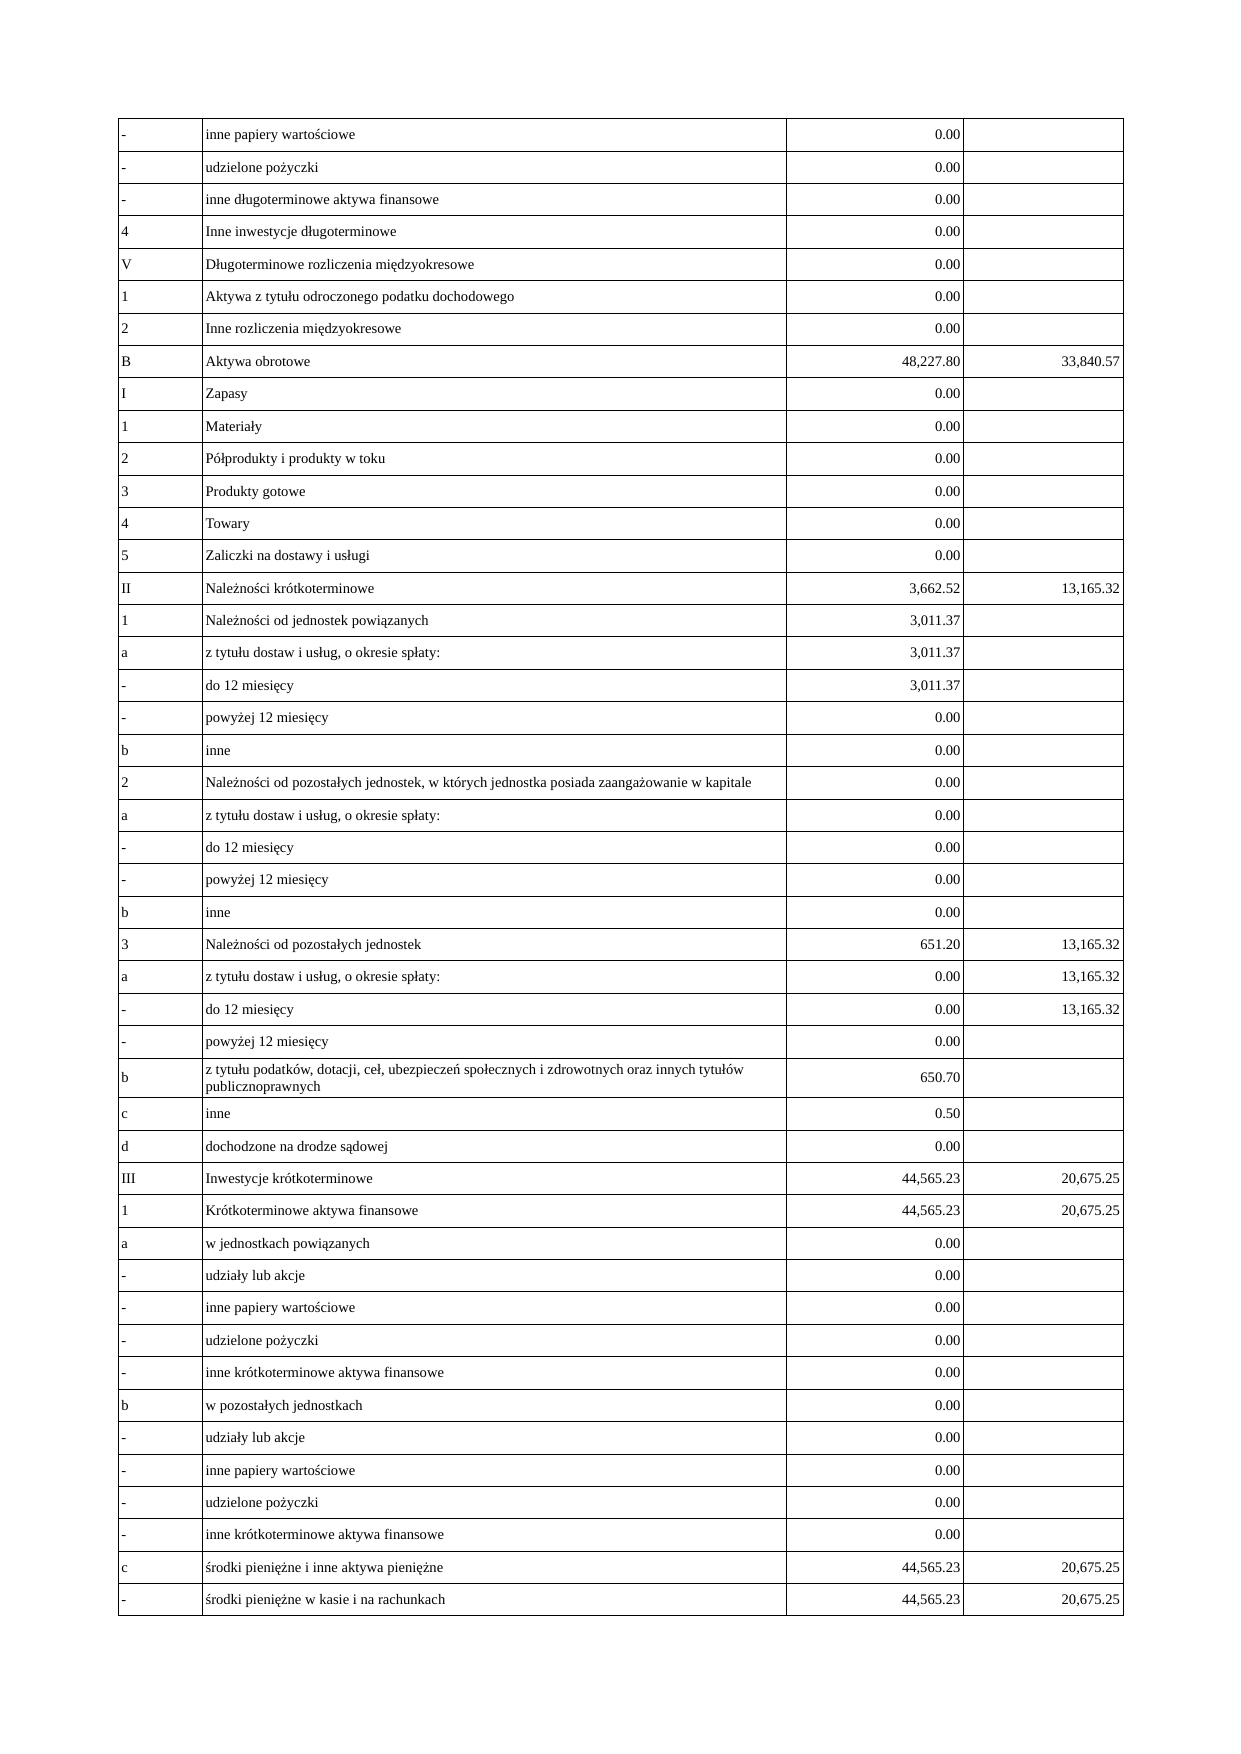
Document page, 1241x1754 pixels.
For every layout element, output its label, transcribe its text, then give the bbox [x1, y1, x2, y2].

table_cell z tytułu dostaw i usług, o okresie spłaty: [203, 637, 786, 669]
table_cell 0,00 [787, 897, 963, 928]
table_cell 2 [119, 767, 202, 798]
table_cell b [119, 735, 202, 766]
table_cell [964, 540, 1123, 572]
table_cell [964, 832, 1123, 863]
table_cell 0,00 [787, 540, 963, 572]
table_cell 0,00 [787, 1228, 963, 1259]
table_cell 0,00 [787, 443, 963, 474]
table_cell III [119, 1163, 202, 1194]
table_cell - [119, 1292, 202, 1324]
table_cell [964, 1390, 1123, 1421]
table_cell 0,00 [787, 702, 963, 734]
table_cell 0,00 [787, 961, 963, 993]
table_cell 1 [119, 411, 202, 442]
table_cell [964, 800, 1123, 831]
table_cell [964, 605, 1123, 636]
table_cell 20 675,25 [964, 1584, 1123, 1615]
table_cell [964, 670, 1123, 701]
table_cell 13 165,32 [964, 573, 1123, 604]
table_cell 3 011,37 [787, 605, 963, 636]
table_cell inne krótkoterminowe aktywa finansowe [203, 1357, 786, 1389]
table_cell B [119, 346, 202, 377]
table_cell 651,20 [787, 929, 963, 960]
table_cell 0,00 [787, 378, 963, 410]
table_cell 2 [119, 314, 202, 345]
table_cell [964, 637, 1123, 669]
table_cell 4 [119, 216, 202, 248]
table_cell 44 565,23 [787, 1163, 963, 1194]
table_cell 2 [119, 443, 202, 474]
table_cell Produkty gotowe [203, 476, 786, 507]
table_cell 0,00 [787, 119, 963, 151]
table_cell c [119, 1098, 202, 1129]
table_cell 20 675,25 [964, 1552, 1123, 1583]
table_cell 0,00 [787, 994, 963, 1025]
table_cell [964, 1026, 1123, 1058]
table_cell [964, 897, 1123, 928]
table_cell - [119, 864, 202, 896]
table_cell 0,00 [787, 800, 963, 831]
table_cell udziały lub akcje [203, 1260, 786, 1291]
table_cell w jednostkach powiązanych [203, 1228, 786, 1259]
table_cell Należności od jednostek powiązanych [203, 605, 786, 636]
table_cell 4 [119, 508, 202, 539]
table_cell b [119, 1390, 202, 1421]
table_cell powyżej 12 miesięcy [203, 702, 786, 734]
table_cell 44 565,23 [787, 1584, 963, 1615]
table_cell udzielone pożyczki [203, 1487, 786, 1518]
table_cell inne papiery wartościowe [203, 119, 786, 151]
table_cell 0,00 [787, 476, 963, 507]
table_cell Należności od pozostałych jednostek [203, 929, 786, 960]
table_cell 48 227,80 [787, 346, 963, 377]
table_cell dochodzone na drodze sądowej [203, 1131, 786, 1162]
table_cell 1 [119, 281, 202, 312]
table_cell - [119, 1026, 202, 1058]
table_cell 3 [119, 476, 202, 507]
table_cell d [119, 1131, 202, 1162]
table_cell [964, 249, 1123, 280]
table_cell 0,00 [787, 767, 963, 798]
table_cell - [119, 702, 202, 734]
table_cell w pozostałych jednostkach [203, 1390, 786, 1421]
table_cell [964, 411, 1123, 442]
table_cell Inne rozliczenia międzyokresowe [203, 314, 786, 345]
table_cell Towary [203, 508, 786, 539]
table_cell 13 165,32 [964, 994, 1123, 1025]
table_cell Długoterminowe rozliczenia międzyokresowe [203, 249, 786, 280]
table_cell inne krótkoterminowe aktywa finansowe [203, 1519, 786, 1551]
table_cell Materiały [203, 411, 786, 442]
table_cell 0,00 [787, 411, 963, 442]
table_cell Inne inwestycje długoterminowe [203, 216, 786, 248]
table_cell inne [203, 735, 786, 766]
table_cell [964, 1455, 1123, 1486]
table_cell - [119, 1487, 202, 1518]
table_cell udzielone pożyczki [203, 152, 786, 183]
table_cell inne [203, 1098, 786, 1129]
table_cell - [119, 152, 202, 183]
table_cell V [119, 249, 202, 280]
table_cell 0,00 [787, 184, 963, 215]
table_cell udzielone pożyczki [203, 1325, 786, 1356]
table_cell 0,00 [787, 1487, 963, 1518]
table_cell z tytułu dostaw i usług, o okresie spłaty: [203, 800, 786, 831]
table_cell Aktywa z tytułu odroczonego podatku dochodowego [203, 281, 786, 312]
table_cell - [119, 1519, 202, 1551]
table_cell środki pieniężne i inne aktywa pieniężne [203, 1552, 786, 1583]
table_cell - [119, 994, 202, 1025]
table_cell - [119, 1422, 202, 1453]
table_cell - [119, 1584, 202, 1615]
table_cell II [119, 573, 202, 604]
table_cell b [119, 897, 202, 928]
table_cell Zaliczki na dostawy i usługi [203, 540, 786, 572]
table_cell 0,00 [787, 314, 963, 345]
table_cell - [119, 119, 202, 151]
table_cell z tytułu dostaw i usług, o okresie spłaty: [203, 961, 786, 993]
table_cell [964, 1487, 1123, 1518]
table_cell 0,00 [787, 1026, 963, 1058]
table_cell Inwestycje krótkoterminowe [203, 1163, 786, 1194]
table_cell 0,00 [787, 508, 963, 539]
table_cell powyżej 12 miesięcy [203, 1026, 786, 1058]
table_cell a [119, 800, 202, 831]
table_cell - [119, 1325, 202, 1356]
table_cell 0,00 [787, 1519, 963, 1551]
table_cell [964, 864, 1123, 896]
table_cell 0,50 [787, 1098, 963, 1129]
table_cell Zapasy [203, 378, 786, 410]
table_cell [964, 184, 1123, 215]
table_cell a [119, 961, 202, 993]
table_cell I [119, 378, 202, 410]
table_cell [964, 702, 1123, 734]
table_cell 0,00 [787, 735, 963, 766]
table_cell środki pieniężne w kasie i na rachunkach [203, 1584, 786, 1615]
table_cell [964, 476, 1123, 507]
table_cell 3 [119, 929, 202, 960]
table_cell [964, 767, 1123, 798]
table_cell powyżej 12 miesięcy [203, 864, 786, 896]
table_cell - [119, 1455, 202, 1486]
table_cell 13 165,32 [964, 929, 1123, 960]
table_cell 20 675,25 [964, 1163, 1123, 1194]
table_cell [964, 281, 1123, 312]
table_cell 0,00 [787, 152, 963, 183]
table_cell [964, 443, 1123, 474]
table_cell [964, 1519, 1123, 1551]
table_cell 0,00 [787, 1357, 963, 1389]
table_cell 0,00 [787, 1325, 963, 1356]
table_cell [964, 314, 1123, 345]
table_cell 0,00 [787, 1131, 963, 1162]
table_cell [964, 1325, 1123, 1356]
table_cell c [119, 1552, 202, 1583]
table_cell do 12 miesięcy [203, 994, 786, 1025]
table_cell 0,00 [787, 1455, 963, 1486]
table_cell - [119, 184, 202, 215]
table_cell [964, 119, 1123, 151]
table_cell 44 565,23 [787, 1552, 963, 1583]
table_cell Należności od pozostałych jednostek, w których jednostka posiada zaangażowanie w kapitale [203, 767, 786, 798]
table_cell 0,00 [787, 832, 963, 863]
table_cell a [119, 1228, 202, 1259]
table_cell inne papiery wartościowe [203, 1292, 786, 1324]
table_cell 0,00 [787, 1260, 963, 1291]
table_cell z tytułu podatków, dotacji, ceł, ubezpieczeń społecznych i zdrowotnych oraz innych tytułów publicznoprawnych [203, 1059, 786, 1097]
table_cell inne długoterminowe aktywa finansowe [203, 184, 786, 215]
table_cell [964, 216, 1123, 248]
table_cell 3 011,37 [787, 670, 963, 701]
table_cell 0,00 [787, 249, 963, 280]
table_cell 0,00 [787, 1390, 963, 1421]
table_cell [964, 508, 1123, 539]
table_cell 0,00 [787, 864, 963, 896]
table_cell - [119, 1260, 202, 1291]
table_cell - [119, 670, 202, 701]
table_cell inne [203, 897, 786, 928]
table_cell Półprodukty i produkty w toku [203, 443, 786, 474]
table_cell [964, 152, 1123, 183]
table_cell inne papiery wartościowe [203, 1455, 786, 1486]
table_cell 1 [119, 605, 202, 636]
table_cell Aktywa obrotowe [203, 346, 786, 377]
table_cell b [119, 1059, 202, 1097]
table_cell 13 165,32 [964, 961, 1123, 993]
table_cell - [119, 832, 202, 863]
table_cell Należności krótkoterminowe [203, 573, 786, 604]
table_cell [964, 1260, 1123, 1291]
table_cell 0,00 [787, 216, 963, 248]
table_cell 20 675,25 [964, 1195, 1123, 1227]
table_cell [964, 1357, 1123, 1389]
table_cell 0,00 [787, 1292, 963, 1324]
table_cell [964, 1131, 1123, 1162]
table_cell udziały lub akcje [203, 1422, 786, 1453]
table_cell 1 [119, 1195, 202, 1227]
table_cell do 12 miesięcy [203, 670, 786, 701]
table_cell [964, 1059, 1123, 1097]
table_cell [964, 735, 1123, 766]
table_cell 33 840,57 [964, 346, 1123, 377]
table_cell 650,70 [787, 1059, 963, 1097]
table_cell [964, 1228, 1123, 1259]
table_cell [964, 1422, 1123, 1453]
table_cell a [119, 637, 202, 669]
table_cell Krótkoterminowe aktywa finansowe [203, 1195, 786, 1227]
table_cell - [119, 1357, 202, 1389]
table_cell 3 662,52 [787, 573, 963, 604]
table_cell [964, 1098, 1123, 1129]
table_cell 44 565,23 [787, 1195, 963, 1227]
table_cell 0,00 [787, 1422, 963, 1453]
table_cell 5 [119, 540, 202, 572]
table_cell 3 011,37 [787, 637, 963, 669]
table_cell [964, 1292, 1123, 1324]
table_cell [964, 378, 1123, 410]
table_cell do 12 miesięcy [203, 832, 786, 863]
table_cell 0,00 [787, 281, 963, 312]
